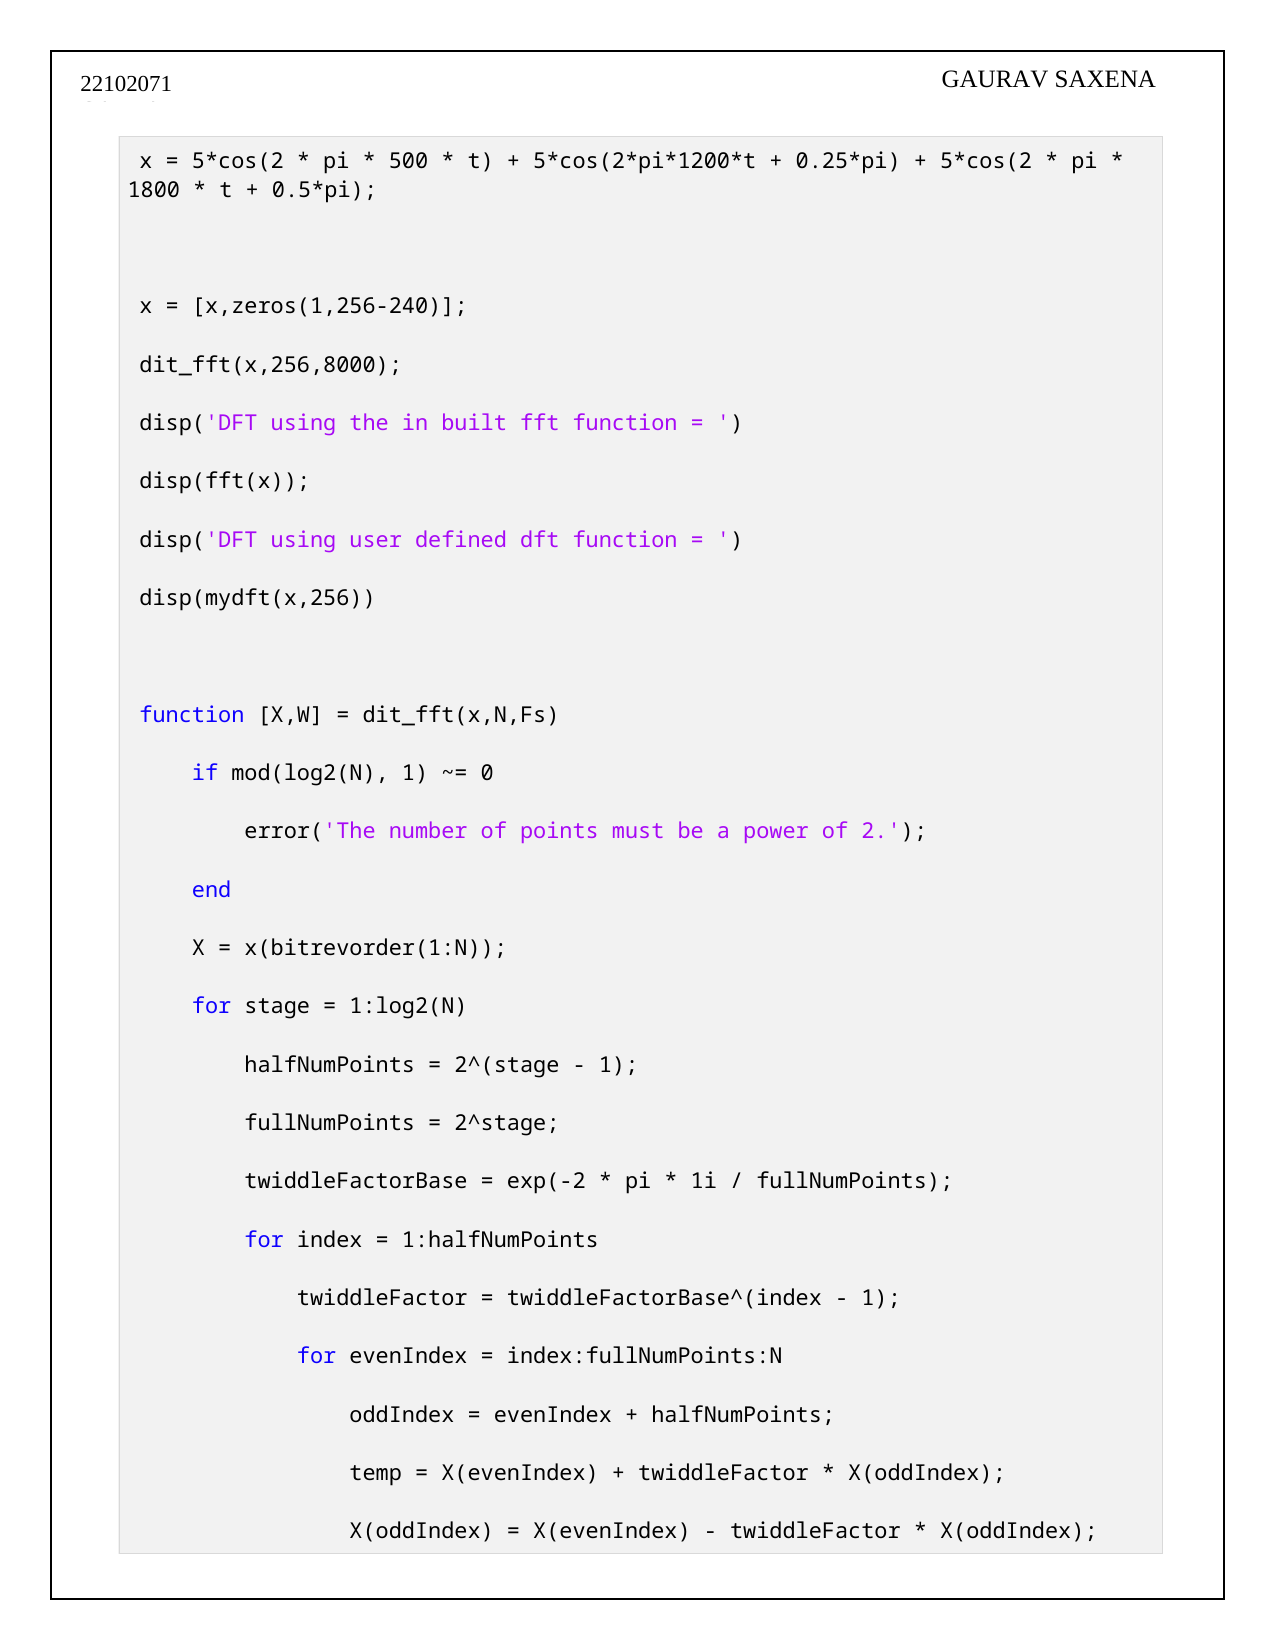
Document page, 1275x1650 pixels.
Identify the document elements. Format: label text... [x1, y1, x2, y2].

text twiddleFactor = twiddleFactorBase^(index - 1); [120, 1273, 1162, 1311]
text for evenIndex = index:fullNumPoints:N [120, 1332, 1162, 1370]
text X(oddIndex) = X(evenIndex) - twiddleFactor * X(oddIndex); [120, 1507, 1162, 1553]
text halfNumPoints = 2^(stage - 1); [120, 1040, 1162, 1078]
text dit_fft(x,256,8000); [120, 340, 1162, 378]
text X = x(bitrevorder(1:N)); [120, 923, 1162, 961]
text error('The number of points must be a power of 2.'); [120, 807, 1162, 845]
text fullNumPoints = 2^stage; [120, 1098, 1162, 1136]
text for stage = 1:log2(N) [120, 982, 1162, 1020]
text disp(fft(x)); [120, 457, 1162, 495]
text x = [x,zeros(1,256-240)]; [120, 282, 1162, 320]
text x = 5*cos(2 * pi * 500 * t) + 5*cos(2*pi*1200*t + 0.25*pi) + 5*cos(2 * pi * 1800 * t + 0.5*pi); [120, 137, 1162, 203]
text temp = X(evenIndex) + twiddleFactor * X(oddIndex); [120, 1448, 1162, 1486]
text end [120, 865, 1162, 903]
text twiddleFactorBase = exp(-2 * pi * 1i / fullNumPoints); [120, 1157, 1162, 1195]
text disp('DFT using user defined dft function = ') [120, 515, 1162, 553]
text if mod(log2(N), 1) ~= 0 [120, 748, 1162, 786]
text disp(mydft(x,256)) [120, 573, 1162, 611]
text function [X,W] = dit_fft(x,N,Fs) [120, 690, 1162, 728]
text disp('DFT using the in built fft function = ') [120, 398, 1162, 436]
text for index = 1:halfNumPoints [120, 1215, 1162, 1253]
text oddIndex = evenIndex + halfNumPoints; [120, 1390, 1162, 1428]
